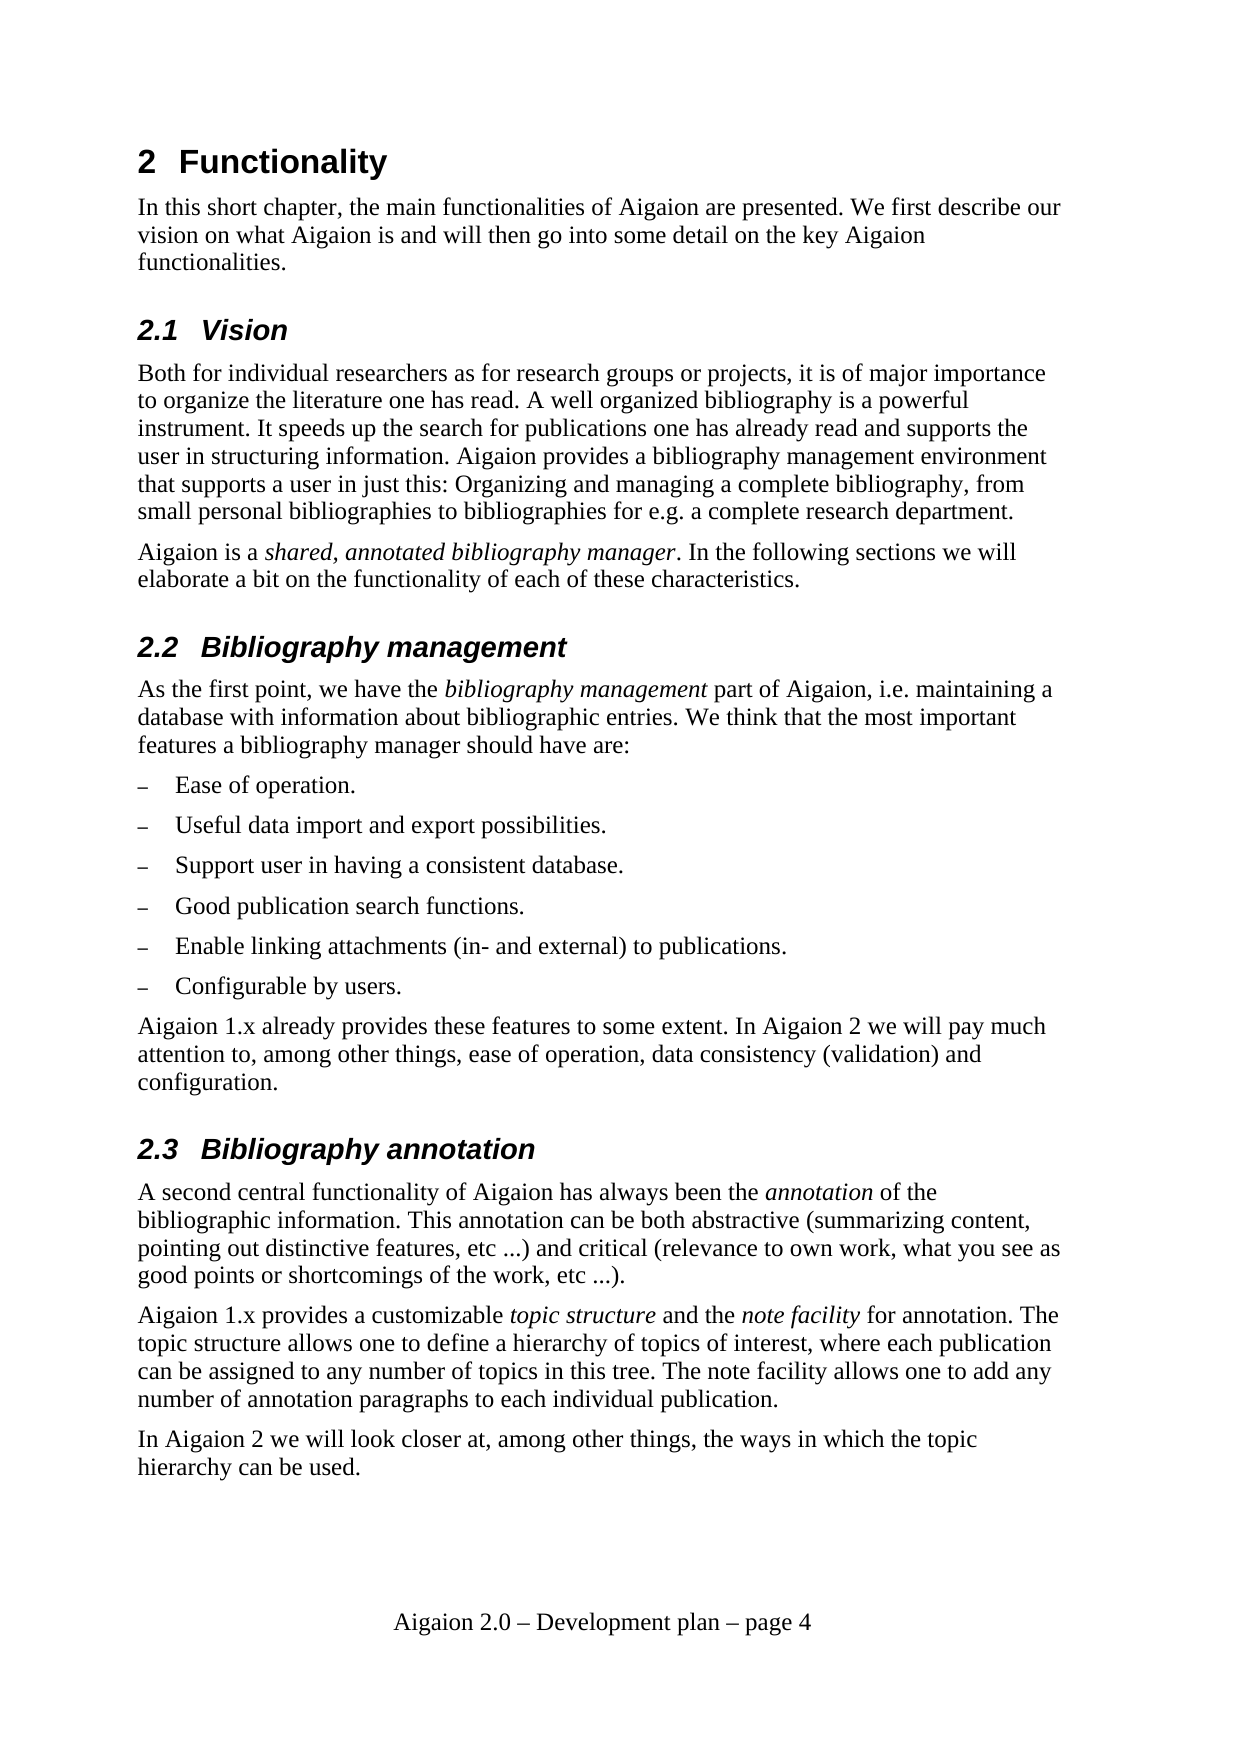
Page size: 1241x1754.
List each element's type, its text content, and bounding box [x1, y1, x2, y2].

list Configurable by users. [137, 972, 1067, 1000]
list Good publication search functions. [137, 892, 1067, 919]
text Aigaion 1.x already provides these features to some extent. In Aigaion 2 we will pay much attention to, among other things, ease of operation, data consistency (validation) and configuration. [137, 1012, 1067, 1096]
list Useful data import and export possibilities. [137, 811, 1067, 839]
text A second central functionality of Aigaion has always been the annotation of the bibliographic information. This annotation can be both abstractive (summarizing content, pointing out distinctive features, etc ...) and critical (relevance to own work, what you see as good points or shortcomings of the work, etc ...). [137, 1178, 1067, 1289]
text Aigaion is a shared, annotated bibliography manager. In the following sections we will elaborate a bit on the functionality of each of these characteristics. [137, 538, 1067, 593]
subtitle Functionality [137, 143, 1067, 181]
list Support user in having a consistent database. [137, 852, 1067, 879]
list Enable linking attachments (in- and external) to publications. [137, 932, 1067, 960]
text Both for individual researchers as for research groups or projects, it is of major importance to organize the literature one has read. A well organized bibliography is a powerful instrument. It speeds up the search for publications one has already read and supports the user in structuring information. Aigaion provides a bibliography management environment that supports a user in just this: Organizing and managing a complete bibliography, from small personal bibliographies to bibliographies for e.g. a complete research department. [137, 359, 1067, 525]
text In Aigaion 2 we will look closer at, among other things, the ways in which the topic hierarchy can be used. [137, 1425, 1067, 1480]
subtitle Bibliography annotation [137, 1133, 1067, 1166]
text Aigaion 1.x provides a customizable topic structure and the note facility for annotation. The topic structure allows one to define a hierarchy of topics of interest, where each publication can be assigned to any number of topics in this tree. The note facility allows one to add any number of annotation paragraphs to each individual publication. [137, 1302, 1067, 1412]
list Ease of operation. [137, 771, 1067, 799]
subtitle Vision [137, 314, 1067, 346]
subtitle Bibliography management [137, 631, 1067, 663]
text As the first point, we have the bibliography management part of Aigaion, i.e. maintaining a database with information about bibliographic entries. We think that the most important features a bibliography manager should have are: [137, 676, 1067, 759]
text In this short chapter, the main functionalities of Aigaion are presented. We first describe our vision on what Aigaion is and will then go into some detail on the key Aigaion functionalities. [137, 193, 1067, 276]
